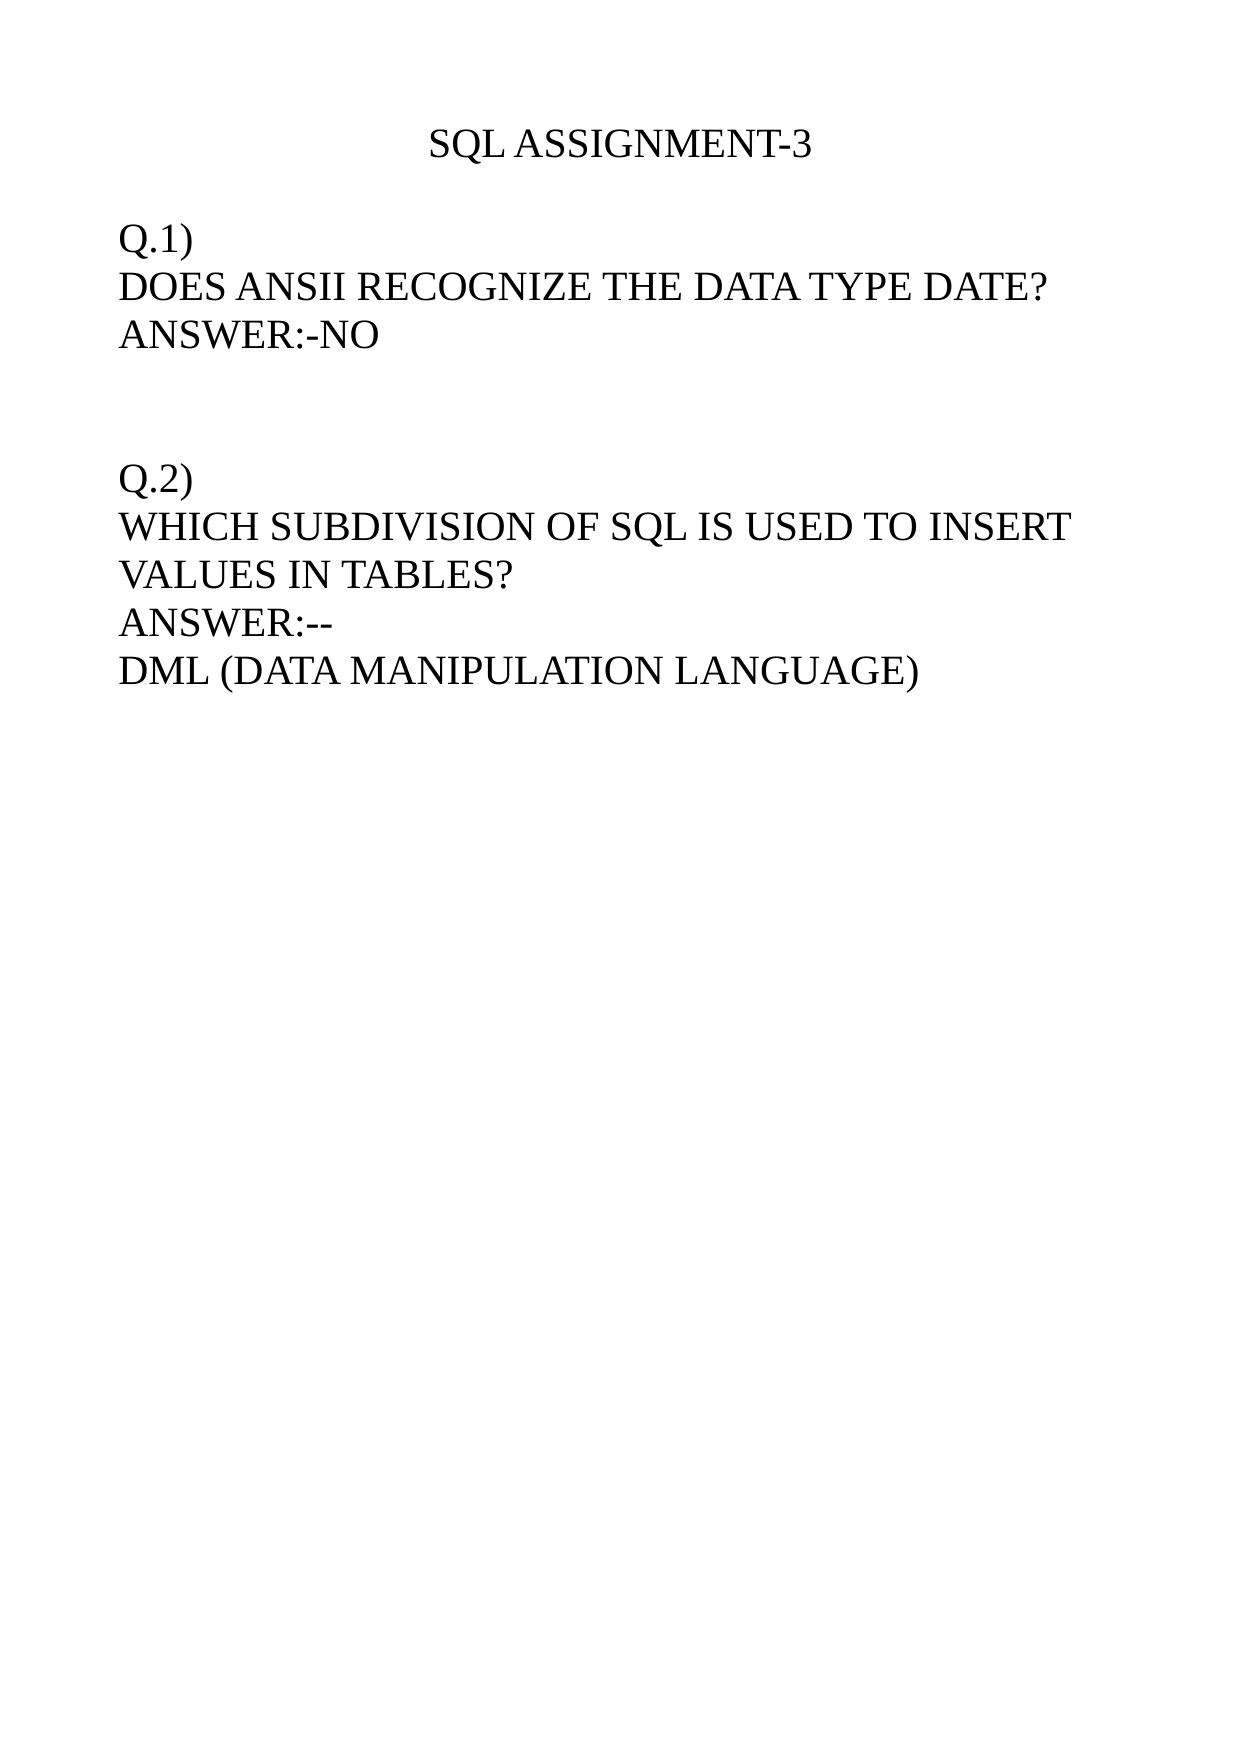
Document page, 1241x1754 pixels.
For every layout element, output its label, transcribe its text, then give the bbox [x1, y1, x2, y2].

text ANSWER:-- [118, 597, 1122, 645]
text DOES ANSII RECOGNIZE THE DATA TYPE DATE? [118, 262, 1122, 310]
text DML (DATA MANIPULATION LANGUAGE) [118, 645, 1122, 693]
text Q.2) [118, 453, 1122, 501]
text ANSWER:-NO [118, 310, 1122, 358]
text WHICH SUBDIVISION OF SQL IS USED TO INSERT VALUES IN TABLES? [118, 501, 1122, 597]
text Q.1) [118, 214, 1122, 262]
text SQL ASSIGNMENT-3 [118, 118, 1122, 166]
